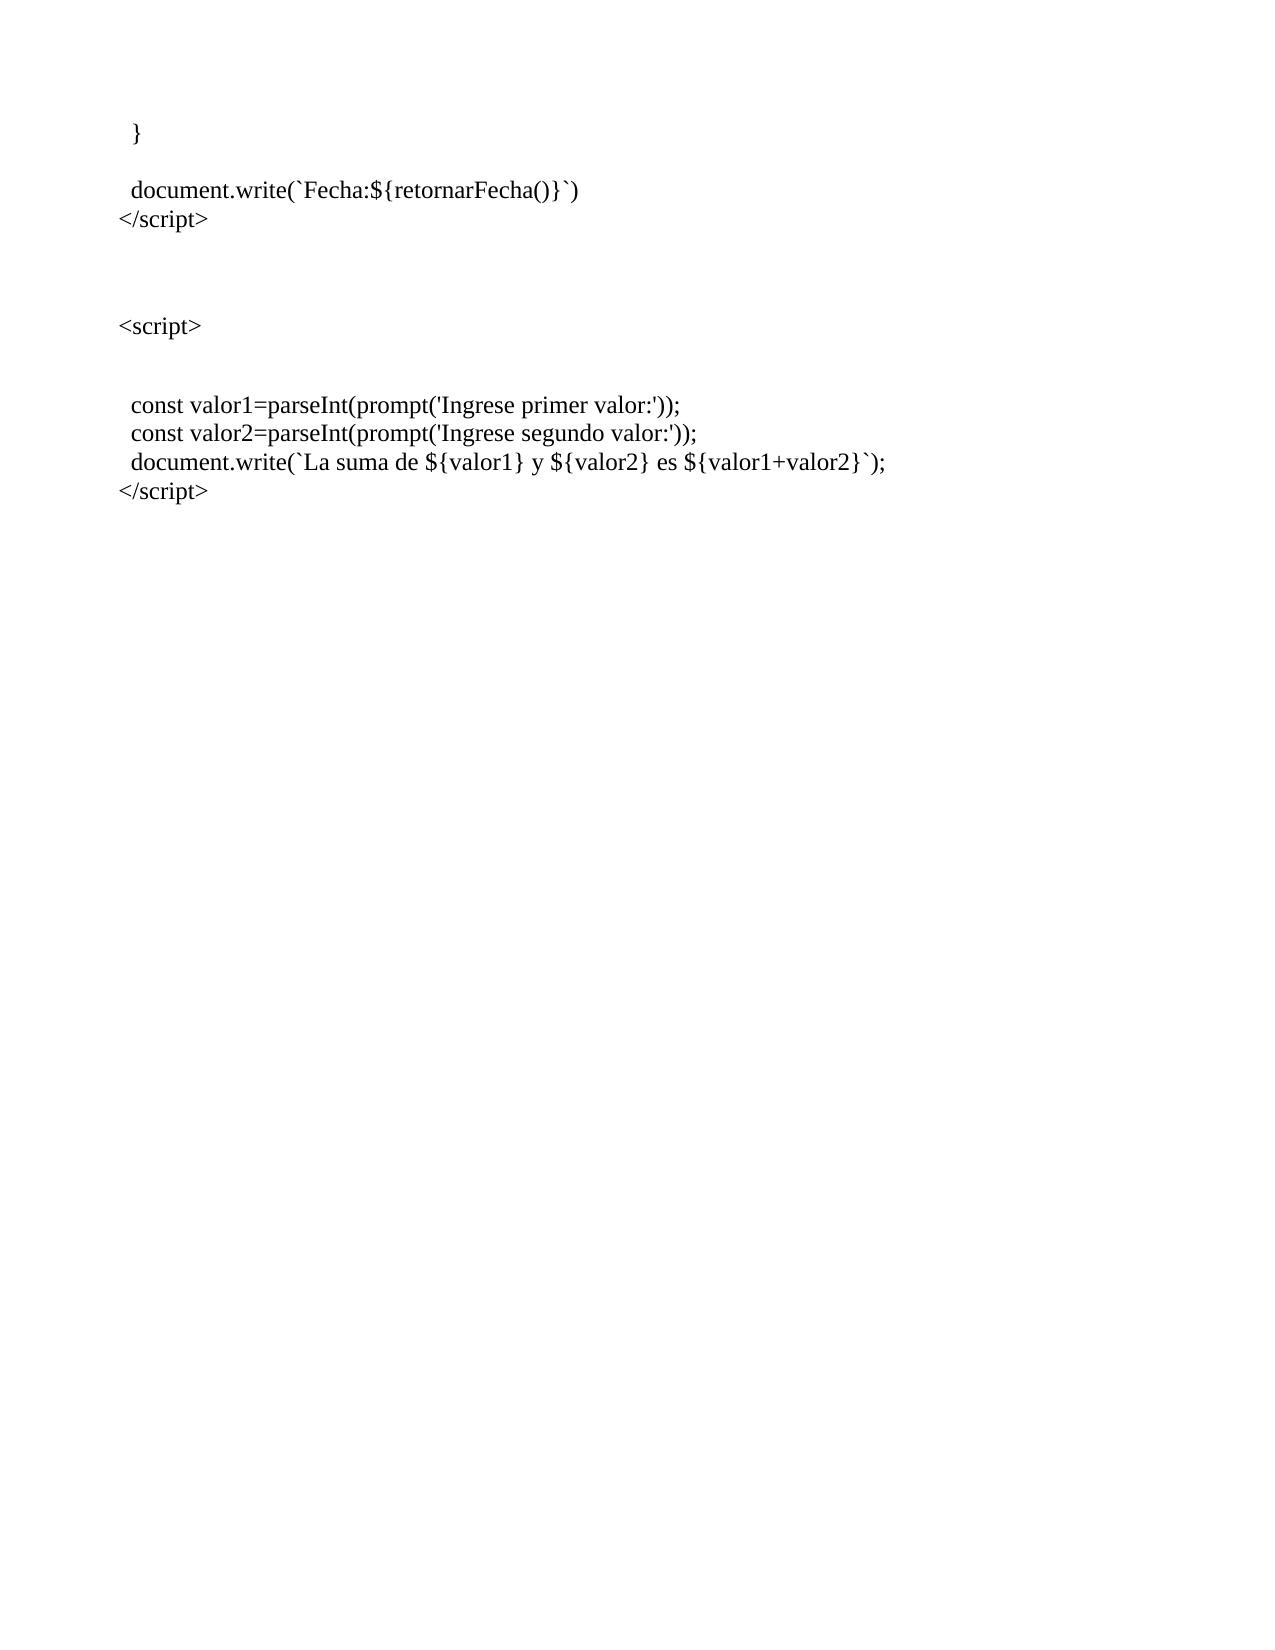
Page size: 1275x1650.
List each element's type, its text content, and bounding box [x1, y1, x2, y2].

text const valor2=parseInt(prompt('Ingrese segundo valor:')); [118, 418, 1157, 447]
text const valor1=parseInt(prompt('Ingrese primer valor:')); [118, 390, 1157, 418]
text <script> [118, 311, 1157, 340]
text document.write(`Fecha:${retornarFecha()}`) [118, 176, 1157, 204]
text </script> [118, 476, 1157, 505]
text } [118, 118, 1157, 147]
text document.write(`La suma de ${valor1} y ${valor2} es ${valor1+valor2}`); [118, 447, 1157, 476]
text </script> [118, 204, 1157, 233]
